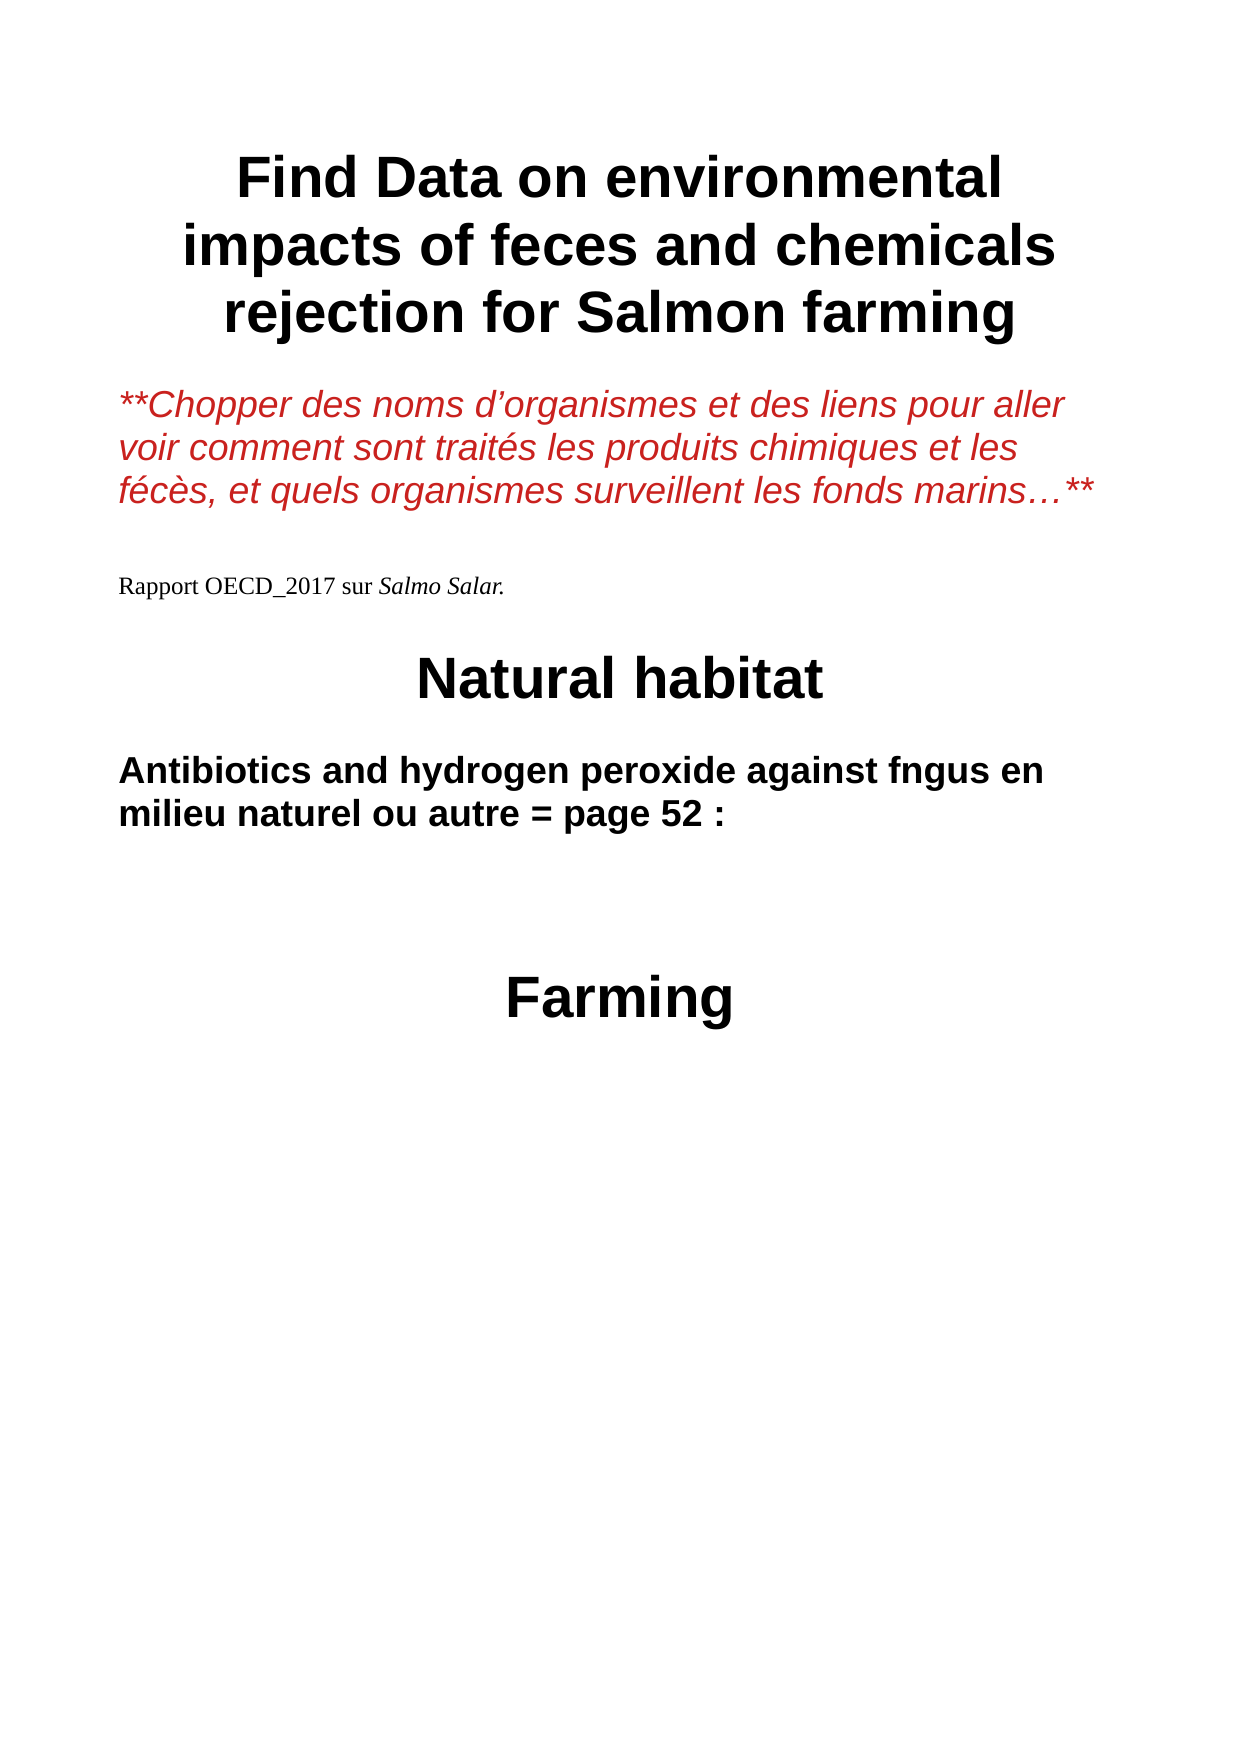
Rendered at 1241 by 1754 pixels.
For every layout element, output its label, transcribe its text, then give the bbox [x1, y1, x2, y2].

title Find Data on environmental impacts of feces and chemicals rejection for Salmon farming [118, 143, 1122, 344]
text Rapport OECD_2017 sur Salmo Salar. [118, 571, 1122, 600]
subtitle **Chopper des noms d’organismes et des liens pour aller voir comment sont traités les produits chimiques et les fécès, et quels organismes surveillent les fonds marins…** [118, 382, 1122, 511]
title Natural habitat [118, 644, 1122, 711]
title Farming [118, 963, 1122, 1030]
subtitle Antibiotics and hydrogen peroxide against fngus en milieu naturel ou autre = page 52 : [118, 748, 1122, 878]
